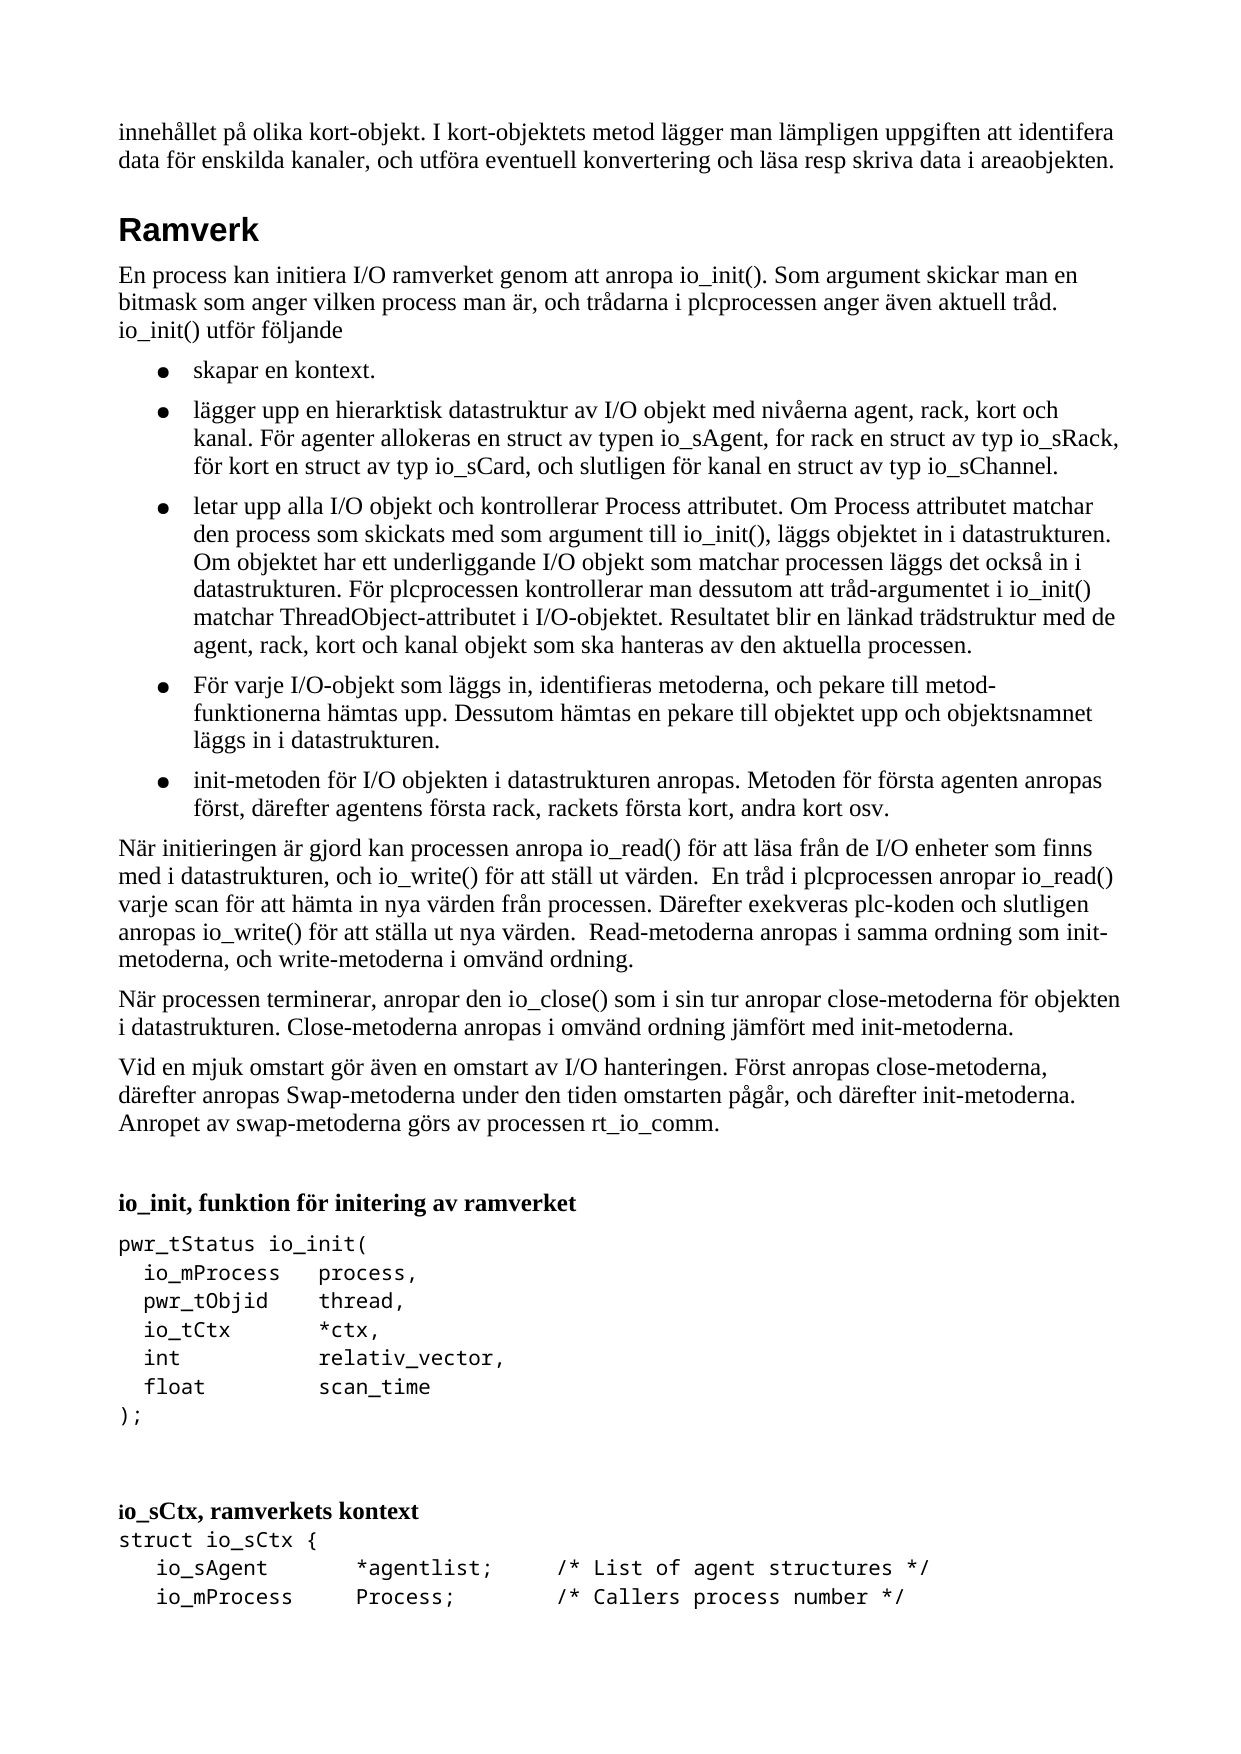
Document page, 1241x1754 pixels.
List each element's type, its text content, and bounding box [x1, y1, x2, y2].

list letar upp alla I/O objekt och kontrollerar Process attributet. Om Process attributet matchar den process som skickats med som argument till io_init(), läggs objektet in i datastrukturen. Om objektet har ett underliggande I/O objekt som matchar processen läggs det också in i datastrukturen. För plcprocessen kontrollerar man dessutom att tråd-argumentet i io_init() matchar ThreadObject-attributet i I/O-objektet. Resultatet blir en länkad trädstruktur med de agent, rack, kort och kanal objekt som ska hanteras av den aktuella processen. [156, 492, 1122, 658]
list För varje I/O-objekt som läggs in, identifieras metoderna, och pekare till metod-funktionerna hämtas upp. Dessutom hämtas en pekare till objektet upp och objektsnamnet läggs in i datastrukturen. [156, 671, 1122, 754]
text innehållet på olika kort-objekt. I kort-objektets metod lägger man lämpligen uppgiften att identifera data för enskilda kanaler, och utföra eventuell konvertering och läsa resp skriva data i areaobjekten. [118, 118, 1122, 173]
text När initieringen är gjord kan processen anropa io_read() för att läsa från de I/O enheter som finns med i datastrukturen, och io_write() för att ställ ut värden. En tråd i plcprocessen anropar io_read() varje scan för att hämta in nya värden från processen. Därefter exekveras plc-koden och slutligen anropas io_write() för att ställa ut nya värden. Read-metoderna anropas i samma ordning som init-metoderna, och write-metoderna i omvänd ordning. [118, 834, 1122, 973]
text io_sAgent *agentlist; /* List of agent structures */ [118, 1553, 1122, 1582]
subtitle Ramverk [118, 211, 1122, 248]
list init-metoden för I/O objekten i datastrukturen anropas. Metoden för första agenten anropas först, därefter agentens första rack, rackets första kort, andra kort osv. [156, 767, 1122, 822]
text io_init, funktion för initering av ramverket [118, 1189, 1122, 1217]
text int relativ_vector, [118, 1343, 1122, 1372]
text När processen terminerar, anropar den io_close() som i sin tur anropar close-metoderna för objekten i datastrukturen. Close-metoderna anropas i omvänd ordning jämfört med init-metoderna. [118, 986, 1122, 1041]
text pwr_tObjid thread, [118, 1286, 1122, 1315]
text io_tCtx *ctx, [118, 1315, 1122, 1343]
text pwr_tStatus io_init( [118, 1229, 1122, 1258]
text En process kan initiera I/O ramverket genom att anropa io_init(). Som argument skickar man en bitmask som anger vilken process man är, och trådarna i plcprocessen anger även aktuell tråd. io_init() utför följande [118, 261, 1122, 344]
list skapar en kontext. [156, 356, 1122, 384]
text io_sCtx, ramverkets kontext [118, 1497, 1122, 1525]
text ); [118, 1400, 1122, 1429]
text struct io_sCtx { [118, 1525, 1122, 1553]
list lägger upp en hierarktisk datastruktur av I/O objekt med nivåerna agent, rack, kort och kanal. För agenter allokeras en struct av typen io_sAgent, for rack en struct av typ io_sRack, för kort en struct av typ io_sCard, och slutligen för kanal en struct av typ io_sChannel. [156, 397, 1122, 480]
text float scan_time [118, 1372, 1122, 1400]
text io_mProcess Process; /* Callers process number */ [118, 1582, 1122, 1610]
text io_mProcess process, [118, 1258, 1122, 1286]
text Vid en mjuk omstart gör även en omstart av I/O hanteringen. Först anropas close-metoderna, därefter anropas Swap-metoderna under den tiden omstarten pågår, och därefter init-metoderna. Anropet av swap-metoderna görs av processen rt_io_comm. [118, 1053, 1122, 1137]
